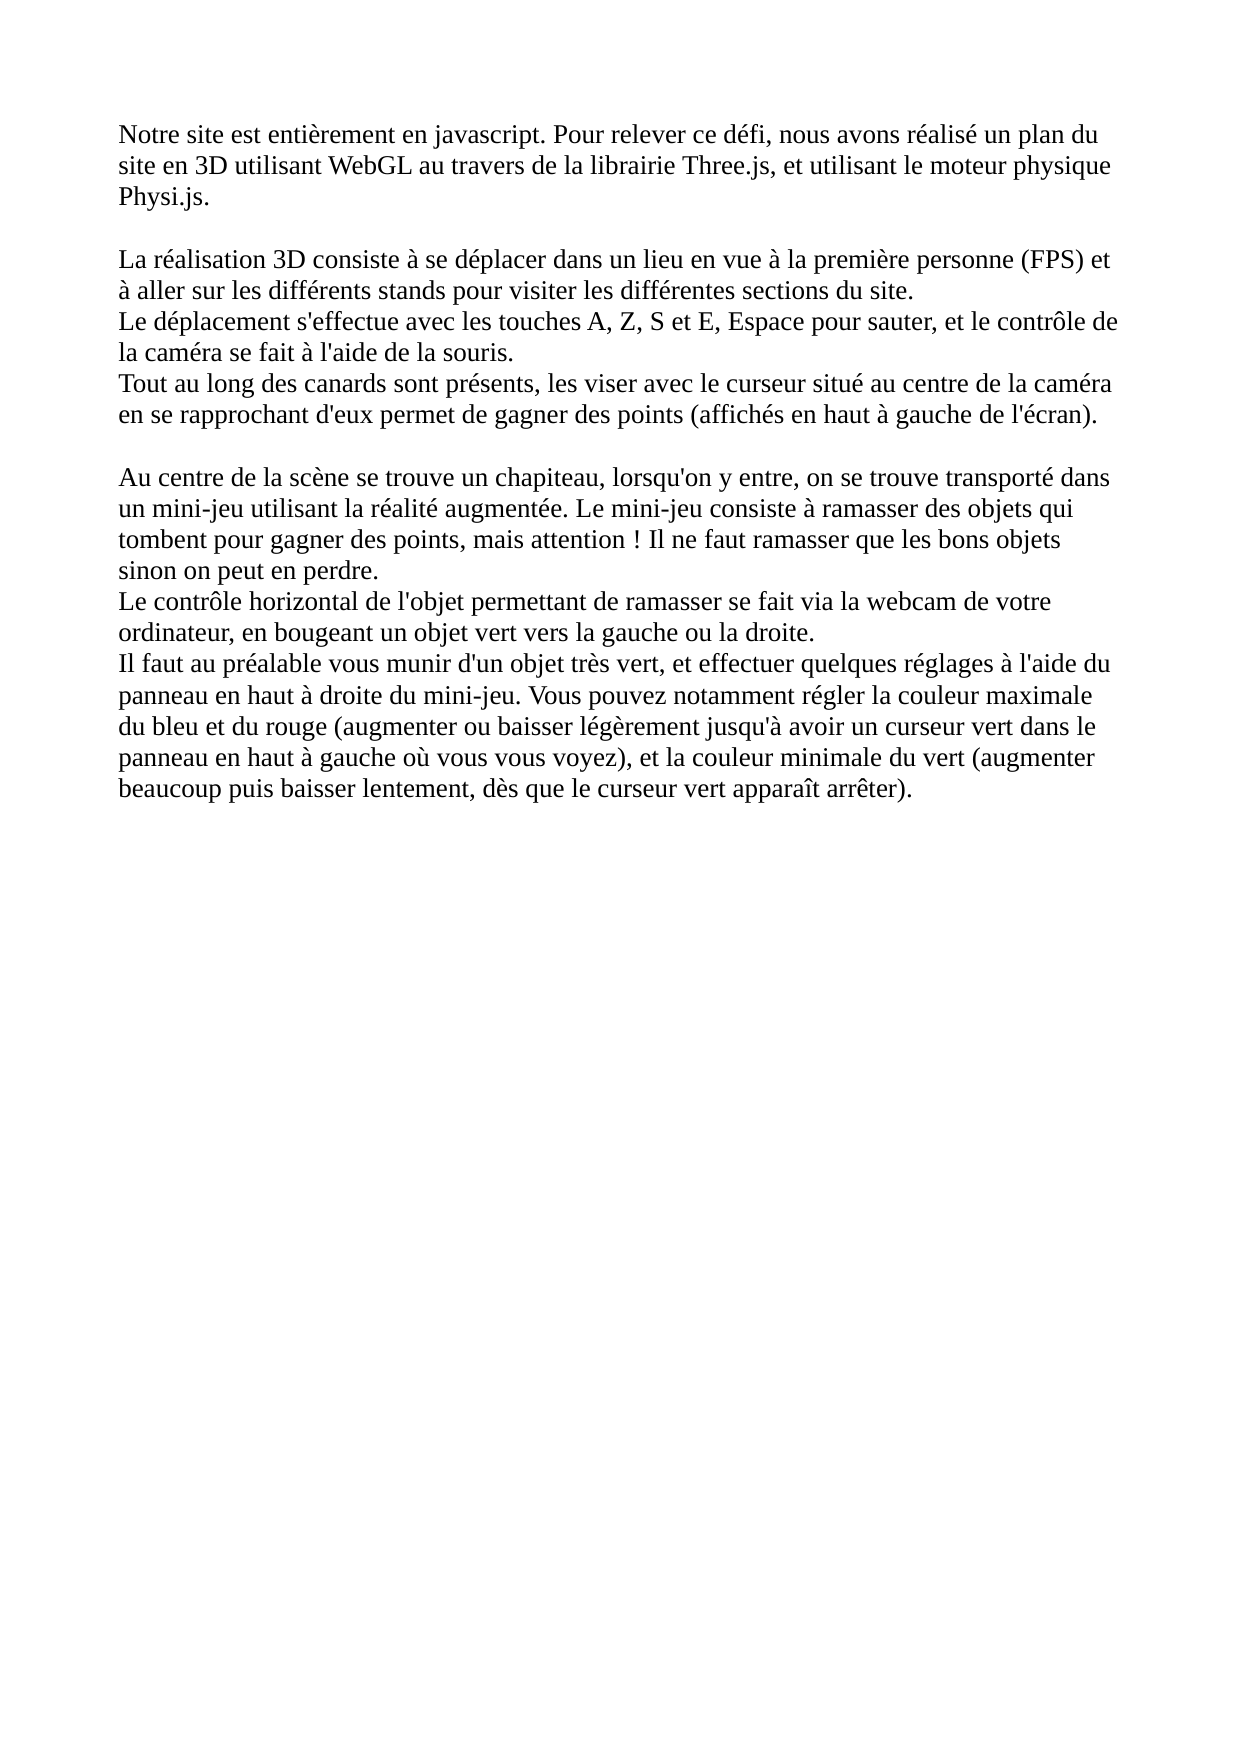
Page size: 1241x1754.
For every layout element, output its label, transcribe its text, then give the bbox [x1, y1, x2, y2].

text Le déplacement s'effectue avec les touches A, Z, S et E, Espace pour sauter, et le contrôle de la caméra se fait à l'aide de la souris. [118, 305, 1122, 367]
text La réalisation 3D consiste à se déplacer dans un lieu en vue à la première personne (FPS) et à aller sur les différents stands pour visiter les différentes sections du site. [118, 243, 1122, 305]
text Le contrôle horizontal de l'objet permettant de ramasser se fait via la webcam de votre ordinateur, en bougeant un objet vert vers la gauche ou la droite. [118, 585, 1122, 648]
text Il faut au préalable vous munir d'un objet très vert, et effectuer quelques réglages à l'aide du panneau en haut à droite du mini-jeu. Vous pouvez notamment régler la couleur maximale du bleu et du rouge (augmenter ou baisser légèrement jusqu'à avoir un curseur vert dans le panneau en haut à gauche où vous vous voyez), et la couleur minimale du vert (augmenter beaucoup puis baisser lentement, dès que le curseur vert apparaît arrêter). [118, 648, 1122, 803]
text Tout au long des canards sont présents, les viser avec le curseur situé au centre de la caméra en se rapprochant d'eux permet de gagner des points (affichés en haut à gauche de l'écran). [118, 367, 1122, 429]
text Notre site est entièrement en javascript. Pour relever ce défi, nous avons réalisé un plan du site en 3D utilisant WebGL au travers de la librairie Three.js, et utilisant le moteur physique Physi.js. [118, 118, 1122, 212]
text Au centre de la scène se trouve un chapiteau, lorsqu'on y entre, on se trouve transporté dans un mini-jeu utilisant la réalité augmentée. Le mini-jeu consiste à ramasser des objets qui tombent pour gagner des points, mais attention ! Il ne faut ramasser que les bons objets sinon on peut en perdre. [118, 461, 1122, 585]
